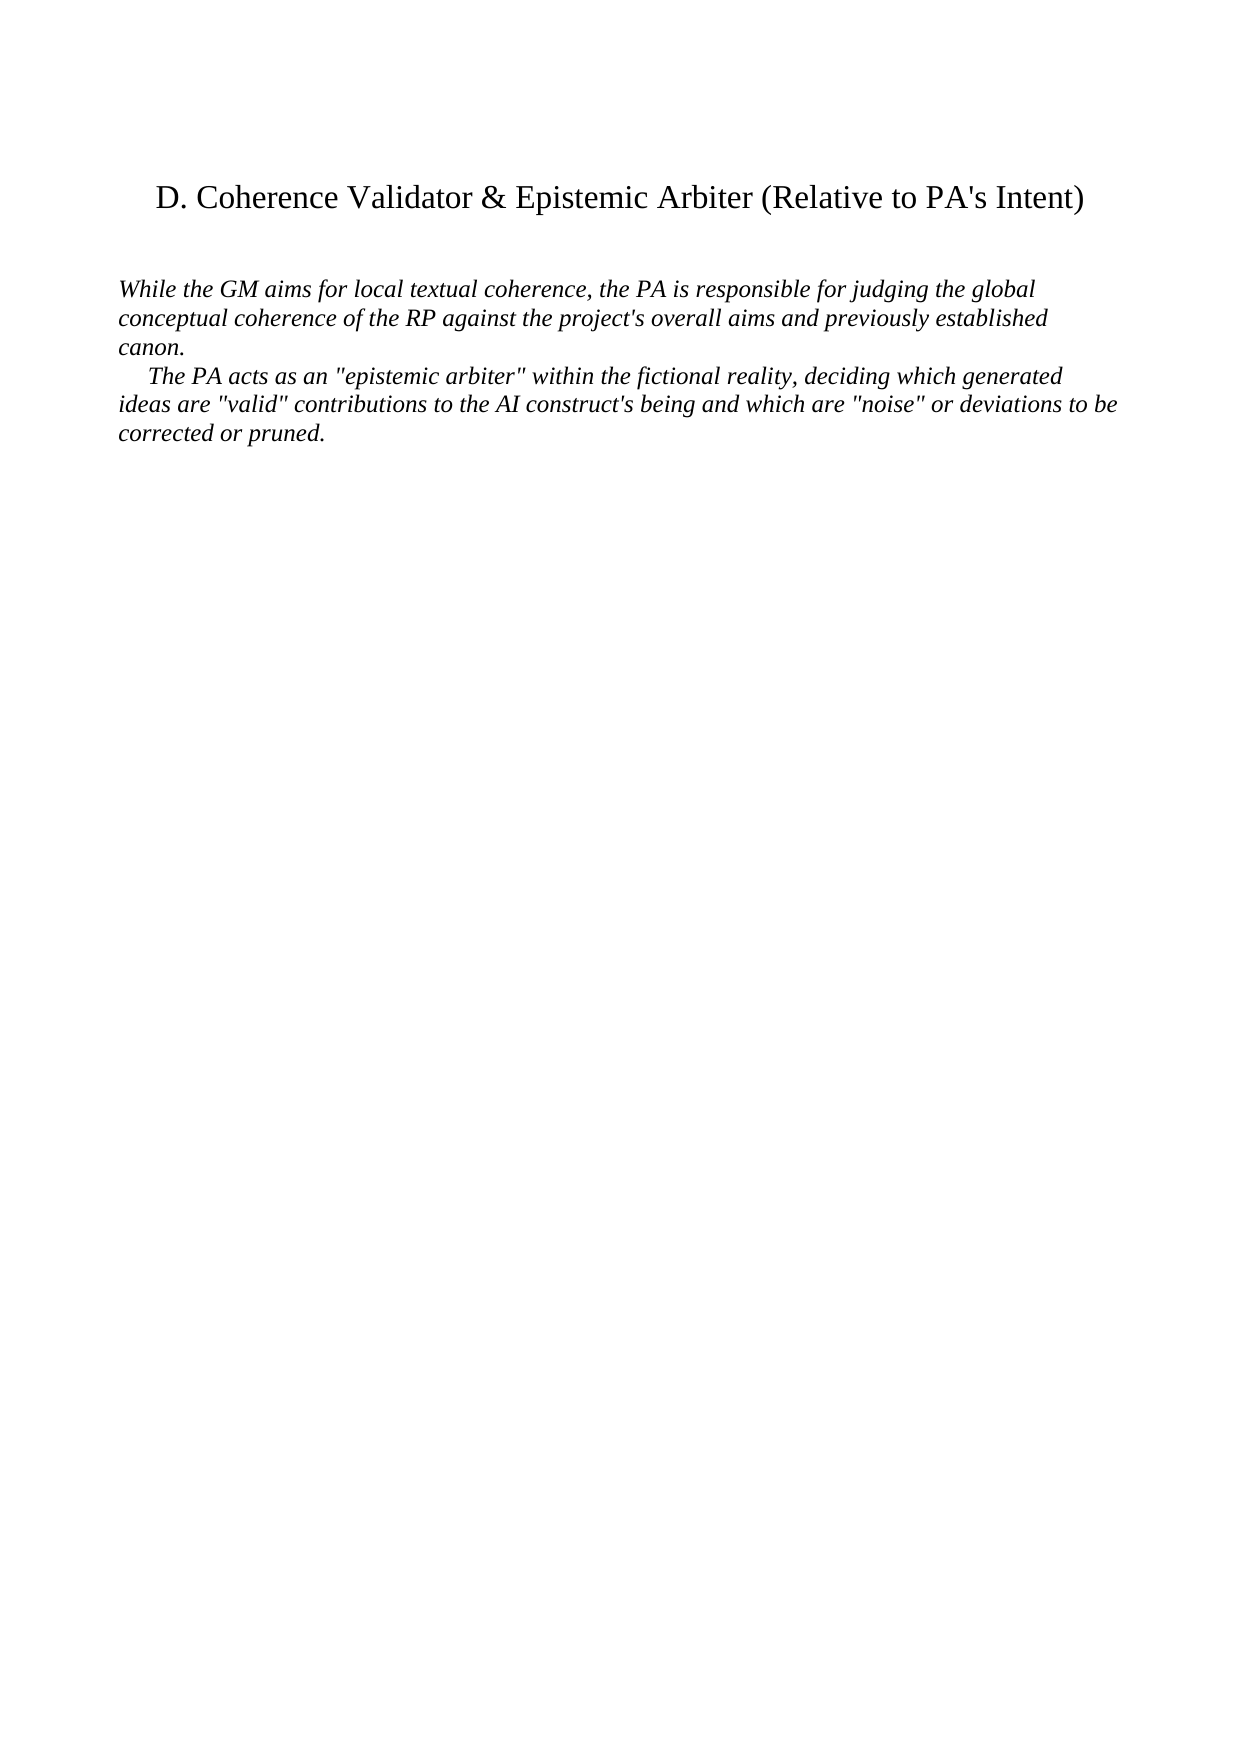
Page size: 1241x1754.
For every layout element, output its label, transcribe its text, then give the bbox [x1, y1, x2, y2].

text The PA acts as an "epistemic arbiter" within the fictional reality, deciding which generated ideas are "valid" contributions to the AI construct's being and which are "noise" or deviations to be corrected or pruned. [118, 361, 1122, 447]
text While the GM aims for local textual coherence, the PA is responsible for judging the global conceptual coherence of the RP against the project's overall aims and previously established canon. [118, 274, 1122, 361]
subtitle D. Coherence Validator & Epistemic Arbiter (Relative to PA's Intent) [118, 177, 1122, 216]
